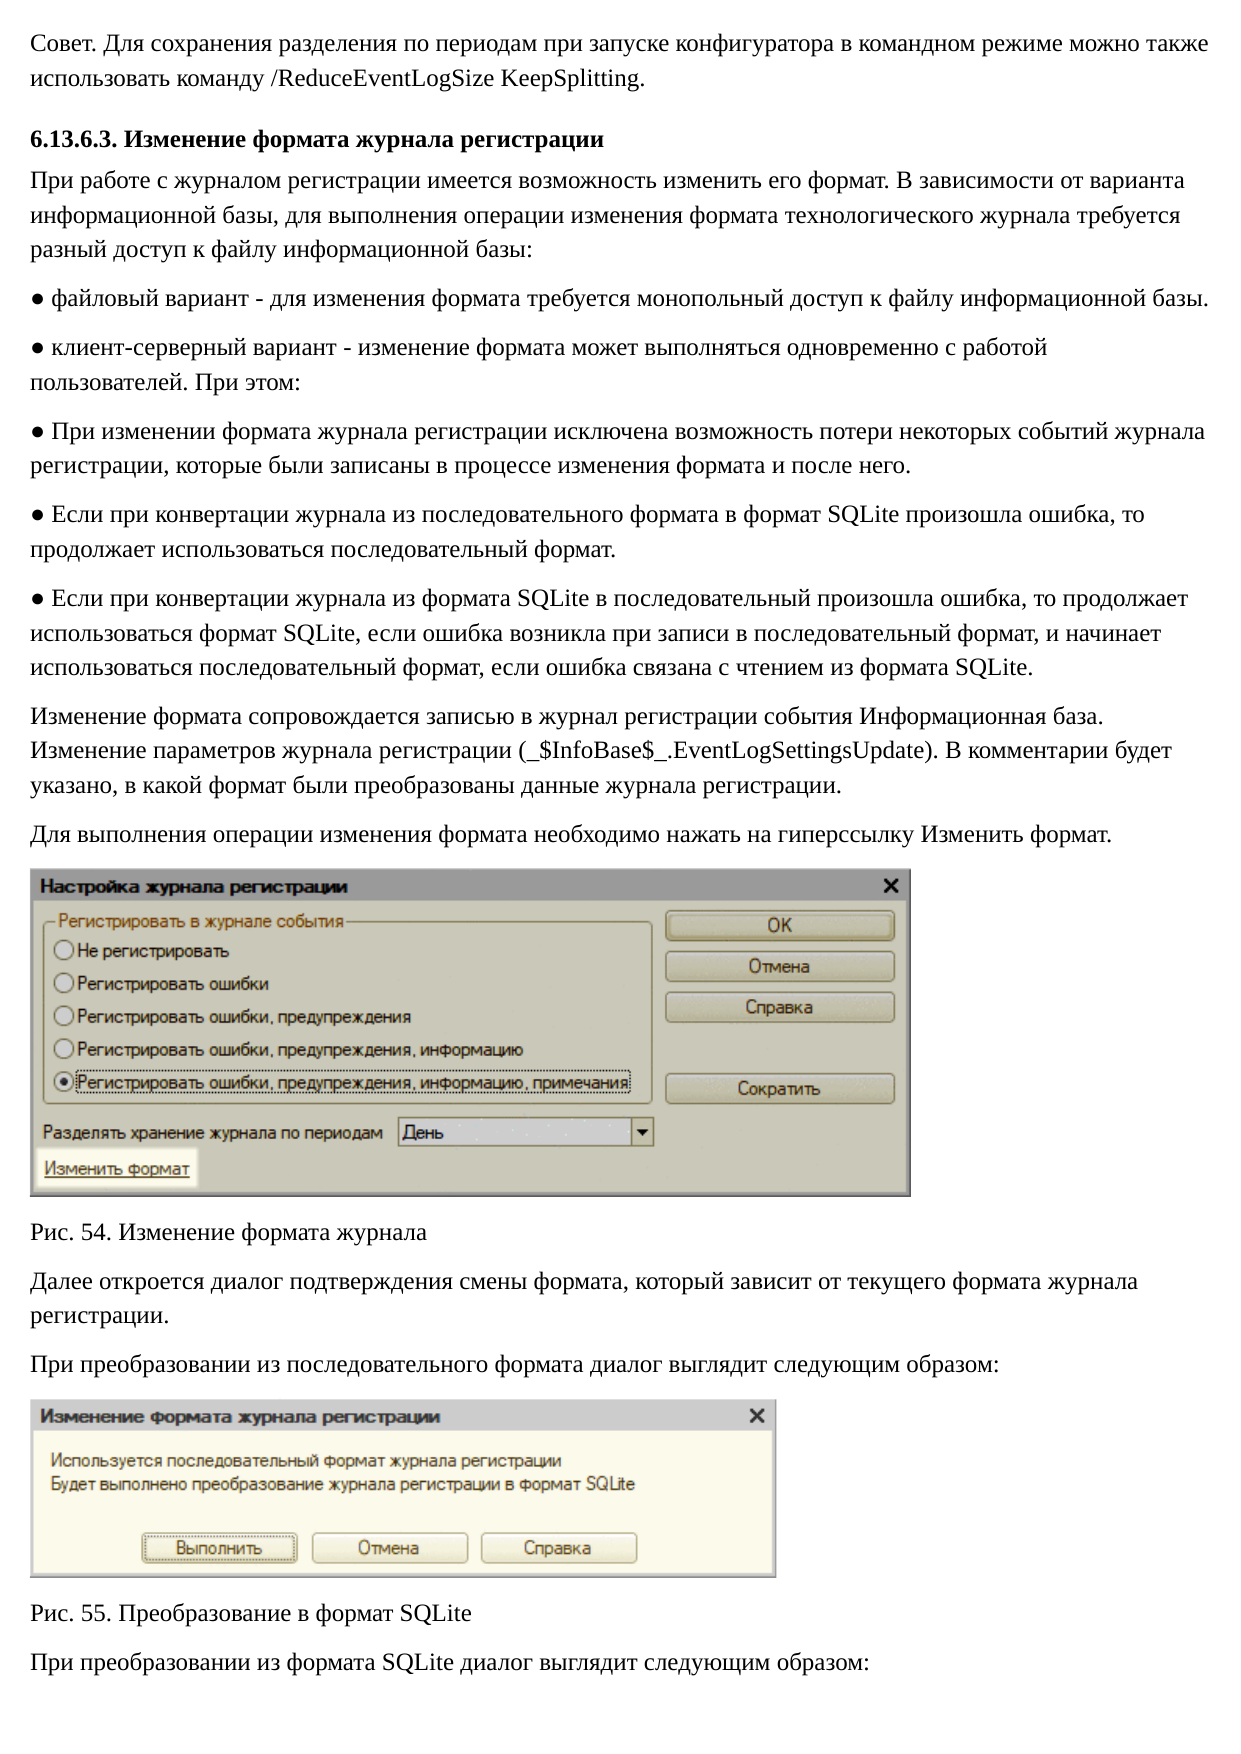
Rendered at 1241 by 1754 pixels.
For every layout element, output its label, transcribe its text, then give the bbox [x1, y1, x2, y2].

text ● Если при конвертации журнала из последовательного формата в формат SQLite произошла ошибка, то продолжает использоваться последовательный формат. [30, 499, 1211, 563]
text ● клиент-серверный вариант ‑ изменение формата может выполняться одновременно с работой пользователей. При этом: [30, 332, 1211, 396]
text Рис. 55. Преобразование в формат SQLite [30, 1598, 1211, 1627]
text Изменение формата сопровождается записью в журнал регистрации события Информационная база. Изменение параметров журнала регистрации (_$InfoBase$_.EventLogSettingsUpdate). В комментарии будет указано, в какой формат были преобразованы данные журнала регистрации. [30, 701, 1211, 799]
text ● При изменении формата журнала регистрации исключена возможность потери некоторых событий журнала регистрации, которые были записаны в процессе изменения формата и после него. [30, 416, 1211, 479]
text ● Если при конвертации журнала из формата SQLite в последовательный произошла ошибка, то продолжает использоваться формат SQLite, если ошибка возникла при записи в последовательный формат, и начинает использоваться последовательный формат, если ошибка связана с чтением из формата SQLite. [30, 583, 1211, 681]
subtitle 6.13.6.3. Изменение формата журнала регистрации [30, 124, 1211, 153]
picture [29, 868, 911, 1197]
text Совет. Для сохранения разделения по периодам при запуске конфигуратора в командном режиме можно также использовать команду /ReduceEventLogSize KeepSplitting. [30, 28, 1211, 91]
text ● файловый вариант ‑ для изменения формата требуется монопольный доступ к файлу информационной базы. [30, 283, 1211, 312]
text При преобразовании из последовательного формата диалог выглядит следующим образом: [30, 1349, 1211, 1378]
text Для выполнения операции изменения формата необходимо нажать на гиперссылку Изменить формат. [30, 819, 1211, 848]
text При преобразовании из формата SQLite диалог выглядит следующим образом: [30, 1647, 1211, 1676]
text Далее откроется диалог подтверждения смены формата, который зависит от текущего формата журнала регистрации. [30, 1266, 1211, 1329]
text Рис. 54. Изменение формата журнала [30, 1217, 1211, 1245]
picture [29, 1398, 777, 1578]
text При работе с журналом регистрации имеется возможность изменить его формат. В зависимости от варианта информационной базы, для выполнения операции изменения формата технологического журнала требуется разный доступ к файлу информационной базы: [30, 165, 1211, 263]
